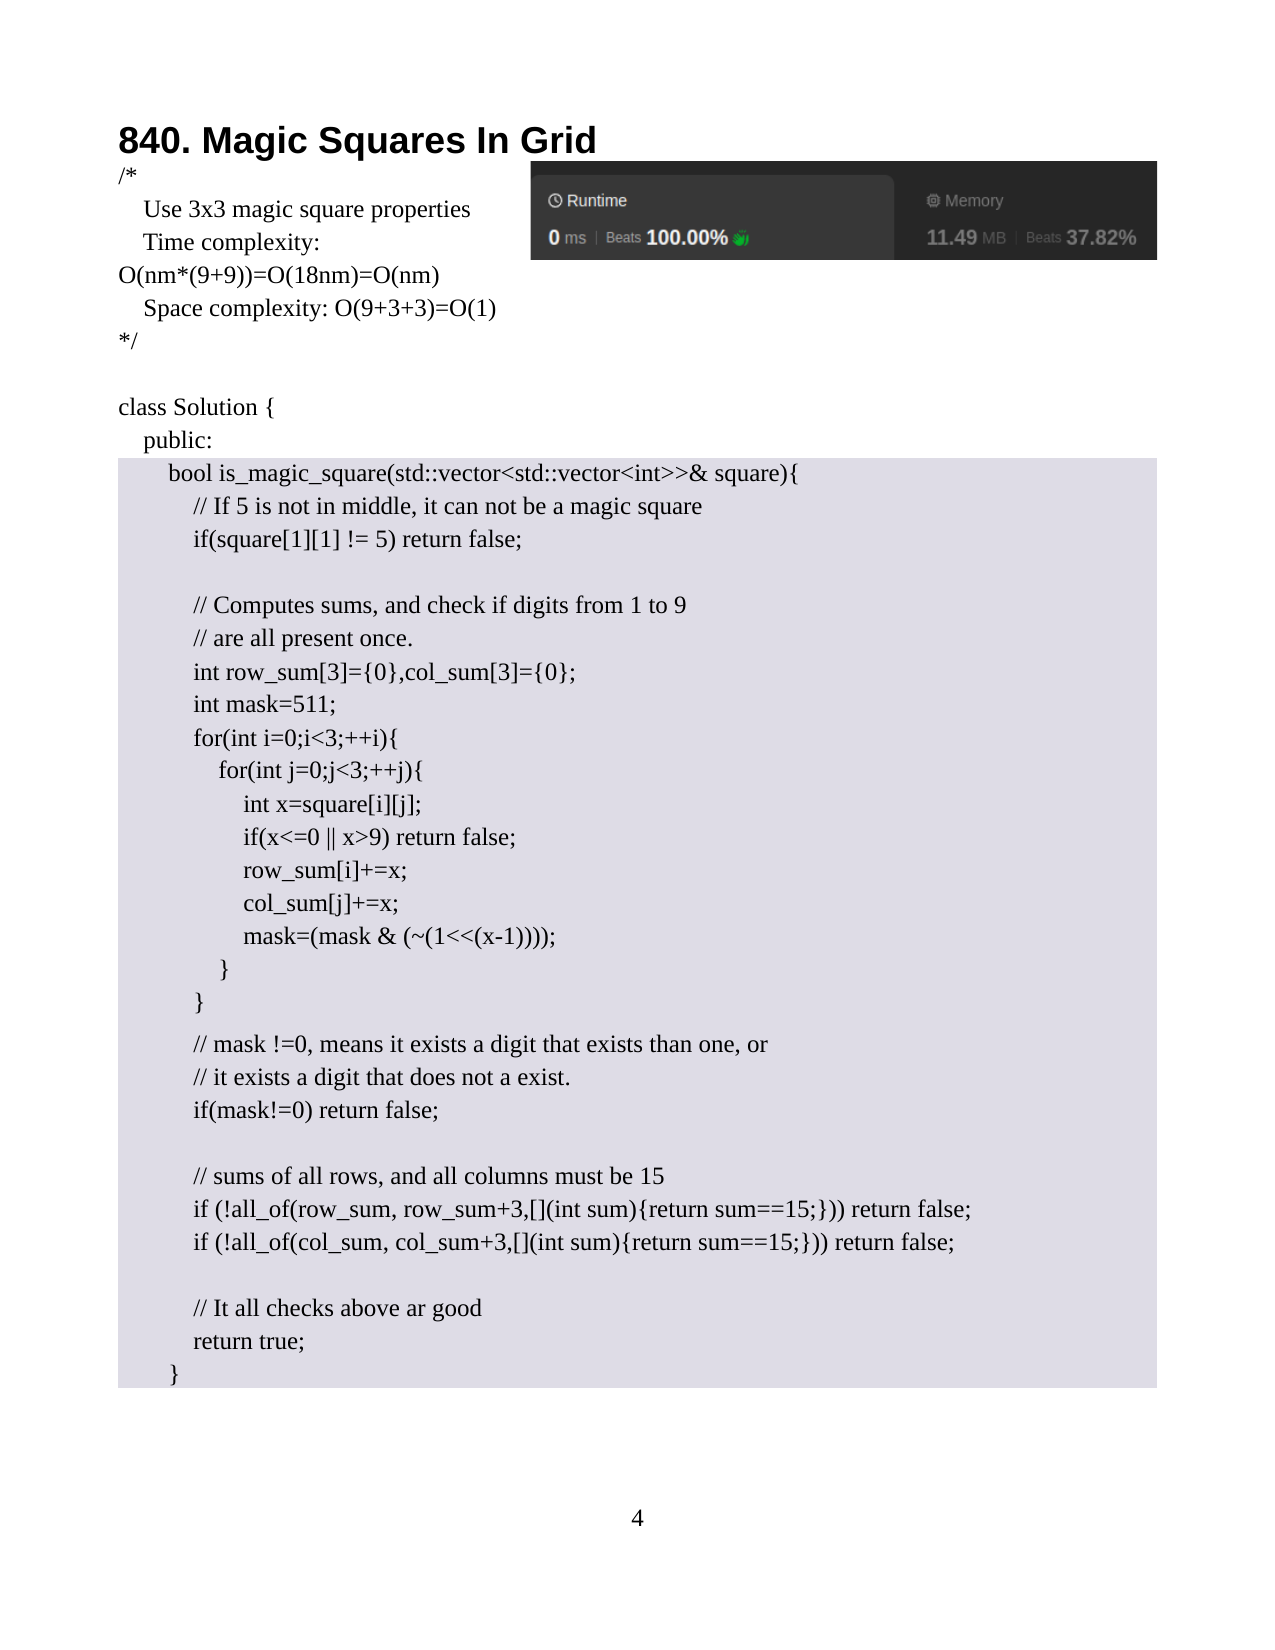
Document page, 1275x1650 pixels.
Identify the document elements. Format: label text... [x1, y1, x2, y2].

text mask=(mask & (~(1<<(x-1)))); [118, 921, 1157, 949]
text int row_sum[3]={0},col_sum[3]={0}; [118, 657, 1157, 685]
text public: [118, 425, 1157, 454]
text if(square[1][1] != 5) return false; [118, 524, 1157, 553]
text // Computes sums, and check if digits from 1 to 9 [118, 591, 1157, 619]
text // sums of all rows, and all columns must be 15 [118, 1161, 1157, 1189]
text // mask !=0, means it exists a digit that exists than one, or [118, 1029, 1157, 1057]
text int mask=511; [118, 689, 1157, 718]
text if (!all_of(col_sum, col_sum+3,[](int sum){return sum==15;})) return false; [118, 1227, 1157, 1256]
text class Solution { [118, 392, 1157, 421]
text if (!all_of(row_sum, row_sum+3,[](int sum){return sum==15;})) return false; [118, 1194, 1157, 1223]
text } [118, 954, 1157, 982]
text // If 5 is not in middle, it can not be a magic square [118, 491, 1157, 520]
text col_sum[j]+=x; [118, 888, 1157, 916]
text } [118, 987, 1157, 1016]
table_header [531, 260, 1157, 359]
text int x=square[i][j]; [118, 789, 1157, 817]
picture [530, 161, 1158, 260]
text if(mask!=0) return false; [118, 1095, 1157, 1123]
text if(x<=0 || x>9) return false; [118, 822, 1157, 850]
text } [118, 1359, 1157, 1388]
table_header /* Use 3x3 magic square properties Time complexity: O(nm*(9+9))=O(18nm)=O(nm) Space complexity: O(9+3+3)=O(1) */ [118, 161, 531, 359]
subtitle 840. Magic Squares In Grid [118, 118, 1157, 161]
text // are all present once. [118, 623, 1157, 652]
text // it exists a digit that does not a exist. [118, 1062, 1157, 1091]
text bool is_magic_square(std::vector<std::vector<int>>& square){ [118, 458, 1157, 487]
text // It all checks above ar good [118, 1293, 1157, 1322]
text return true; [118, 1326, 1157, 1355]
text for(int j=0;j<3;++j){ [118, 756, 1157, 784]
text row_sum[i]+=x; [118, 855, 1157, 883]
text for(int i=0;i<3;++i){ [118, 723, 1157, 751]
